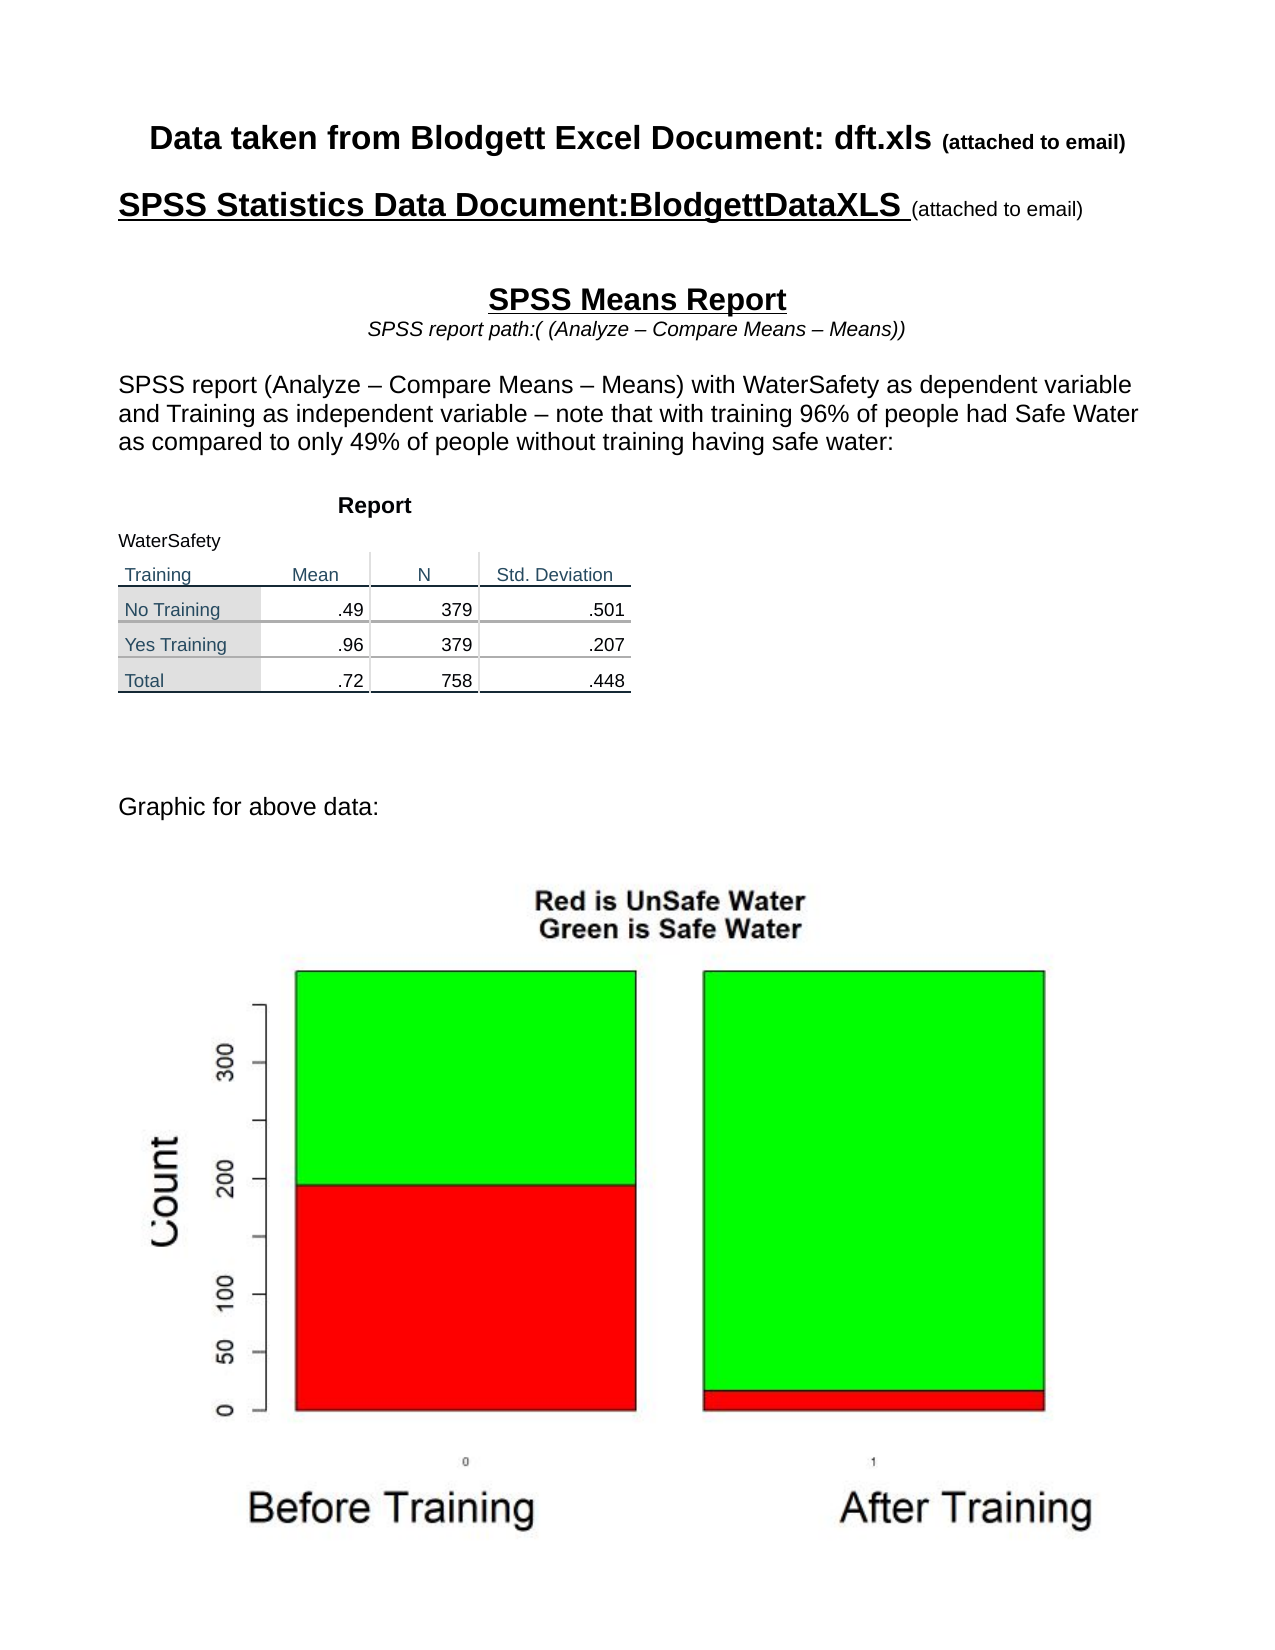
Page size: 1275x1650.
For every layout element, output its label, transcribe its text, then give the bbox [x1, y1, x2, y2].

table_cell No Training [118, 587, 261, 620]
table_cell .501 [480, 587, 631, 620]
text SPSS report path:( (Analyze – Compare Means – Means)) [118, 317, 1157, 341]
table_cell Mean [261, 552, 369, 585]
table_cell .96 [261, 623, 369, 656]
table_cell Yes Training [118, 623, 261, 656]
table_cell 758 [371, 658, 478, 691]
table_cell Total [118, 658, 261, 691]
table_cell .207 [480, 623, 631, 656]
text SPSS report (Analyze – Compare Means – Means) with WaterSafety as dependent variable and Training as independent variable – note that with training 96% of people had Safe Water as compared to only 49% of people without training having safe water: [118, 370, 1157, 456]
table_cell .448 [480, 658, 631, 691]
table_cell 379 [371, 623, 478, 656]
picture [118, 861, 1157, 1551]
text SPSS Means Report [118, 281, 1157, 317]
table_header Report [118, 485, 631, 518]
text Graphic for above data: [118, 792, 1157, 821]
text SPSS Statistics Data Document:BlodgettDataXLS (attached to email) [118, 185, 1157, 224]
text Data taken from Blodgett Excel Document: dft.xls (attached to email) [118, 118, 1157, 157]
table_cell 379 [371, 587, 478, 620]
table_cell WaterSafety [118, 518, 631, 552]
table_cell .72 [261, 658, 369, 691]
table_cell Training [118, 552, 261, 585]
table_cell N [371, 552, 478, 585]
table_cell Std. Deviation [480, 552, 631, 585]
table_cell .49 [261, 587, 369, 620]
